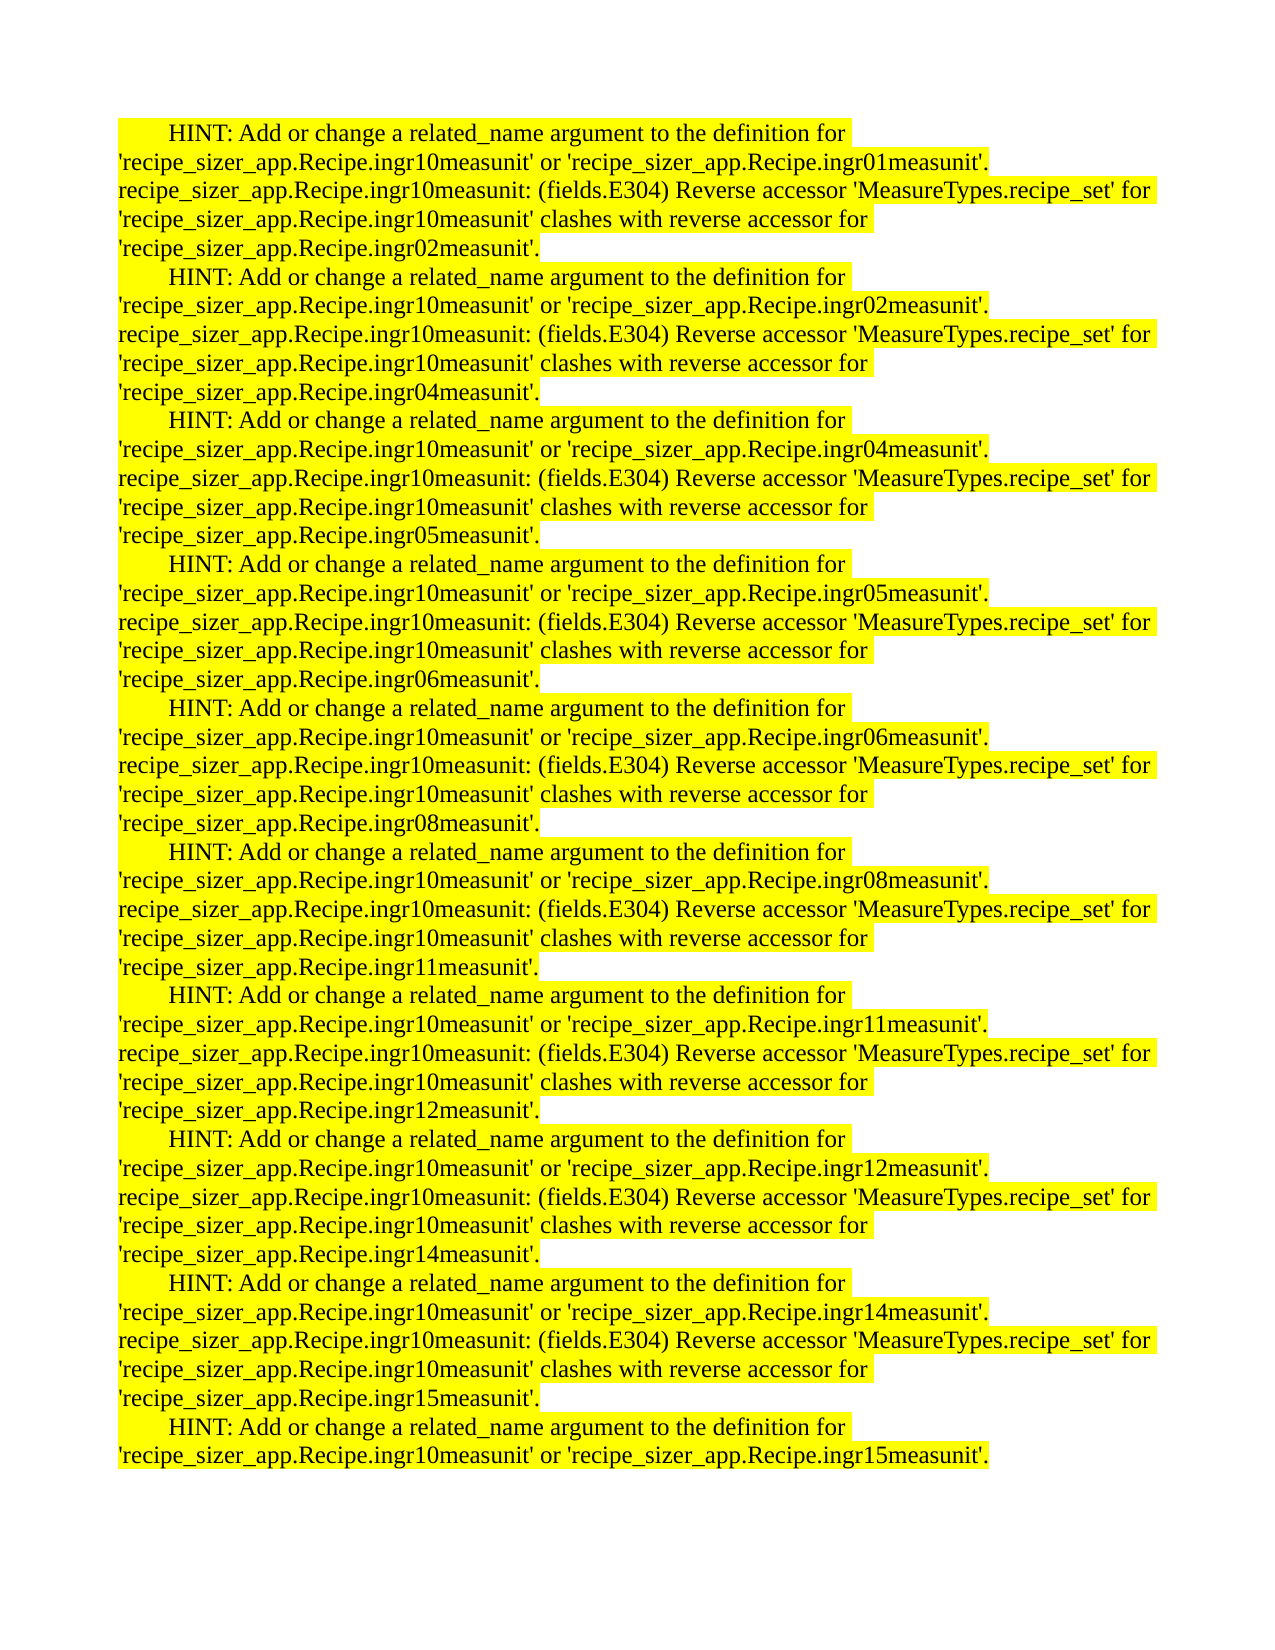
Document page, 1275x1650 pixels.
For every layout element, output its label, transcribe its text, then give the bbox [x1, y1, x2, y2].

text HINT: Add or change a related_name argument to the definition for 'recipe_sizer_app.Recipe.ingr10measunit' or 'recipe_sizer_app.Recipe.ingr02measunit'. [118, 262, 1157, 319]
text HINT: Add or change a related_name argument to the definition for 'recipe_sizer_app.Recipe.ingr10measunit' or 'recipe_sizer_app.Recipe.ingr05measunit'. [118, 549, 1157, 607]
text HINT: Add or change a related_name argument to the definition for 'recipe_sizer_app.Recipe.ingr10measunit' or 'recipe_sizer_app.Recipe.ingr04measunit'. [118, 406, 1157, 463]
text HINT: Add or change a related_name argument to the definition for 'recipe_sizer_app.Recipe.ingr10measunit' or 'recipe_sizer_app.Recipe.ingr01measunit'. [118, 118, 1157, 176]
text recipe_sizer_app.Recipe.ingr10measunit: (fields.E304) Reverse accessor 'MeasureTypes.recipe_set' for 'recipe_sizer_app.Recipe.ingr10measunit' clashes with reverse accessor for 'recipe_sizer_app.Recipe.ingr12measunit'. [118, 1038, 1157, 1124]
text recipe_sizer_app.Recipe.ingr10measunit: (fields.E304) Reverse accessor 'MeasureTypes.recipe_set' for 'recipe_sizer_app.Recipe.ingr10measunit' clashes with reverse accessor for 'recipe_sizer_app.Recipe.ingr11measunit'. [118, 894, 1157, 981]
text HINT: Add or change a related_name argument to the definition for 'recipe_sizer_app.Recipe.ingr10measunit' or 'recipe_sizer_app.Recipe.ingr14measunit'. [118, 1268, 1157, 1326]
text HINT: Add or change a related_name argument to the definition for 'recipe_sizer_app.Recipe.ingr10measunit' or 'recipe_sizer_app.Recipe.ingr15measunit'. [118, 1412, 1157, 1469]
text HINT: Add or change a related_name argument to the definition for 'recipe_sizer_app.Recipe.ingr10measunit' or 'recipe_sizer_app.Recipe.ingr12measunit'. [118, 1124, 1157, 1182]
text recipe_sizer_app.Recipe.ingr10measunit: (fields.E304) Reverse accessor 'MeasureTypes.recipe_set' for 'recipe_sizer_app.Recipe.ingr10measunit' clashes with reverse accessor for 'recipe_sizer_app.Recipe.ingr05measunit'. [118, 463, 1157, 549]
text recipe_sizer_app.Recipe.ingr10measunit: (fields.E304) Reverse accessor 'MeasureTypes.recipe_set' for 'recipe_sizer_app.Recipe.ingr10measunit' clashes with reverse accessor for 'recipe_sizer_app.Recipe.ingr02measunit'. [118, 176, 1157, 262]
text recipe_sizer_app.Recipe.ingr10measunit: (fields.E304) Reverse accessor 'MeasureTypes.recipe_set' for 'recipe_sizer_app.Recipe.ingr10measunit' clashes with reverse accessor for 'recipe_sizer_app.Recipe.ingr08measunit'. [118, 751, 1157, 837]
text recipe_sizer_app.Recipe.ingr10measunit: (fields.E304) Reverse accessor 'MeasureTypes.recipe_set' for 'recipe_sizer_app.Recipe.ingr10measunit' clashes with reverse accessor for 'recipe_sizer_app.Recipe.ingr14measunit'. [118, 1182, 1157, 1268]
text recipe_sizer_app.Recipe.ingr10measunit: (fields.E304) Reverse accessor 'MeasureTypes.recipe_set' for 'recipe_sizer_app.Recipe.ingr10measunit' clashes with reverse accessor for 'recipe_sizer_app.Recipe.ingr06measunit'. [118, 607, 1157, 693]
text HINT: Add or change a related_name argument to the definition for 'recipe_sizer_app.Recipe.ingr10measunit' or 'recipe_sizer_app.Recipe.ingr08measunit'. [118, 837, 1157, 894]
text recipe_sizer_app.Recipe.ingr10measunit: (fields.E304) Reverse accessor 'MeasureTypes.recipe_set' for 'recipe_sizer_app.Recipe.ingr10measunit' clashes with reverse accessor for 'recipe_sizer_app.Recipe.ingr15measunit'. [118, 1326, 1157, 1412]
text recipe_sizer_app.Recipe.ingr10measunit: (fields.E304) Reverse accessor 'MeasureTypes.recipe_set' for 'recipe_sizer_app.Recipe.ingr10measunit' clashes with reverse accessor for 'recipe_sizer_app.Recipe.ingr04measunit'. [118, 319, 1157, 406]
text HINT: Add or change a related_name argument to the definition for 'recipe_sizer_app.Recipe.ingr10measunit' or 'recipe_sizer_app.Recipe.ingr06measunit'. [118, 693, 1157, 751]
text HINT: Add or change a related_name argument to the definition for 'recipe_sizer_app.Recipe.ingr10measunit' or 'recipe_sizer_app.Recipe.ingr11measunit'. [118, 981, 1157, 1038]
